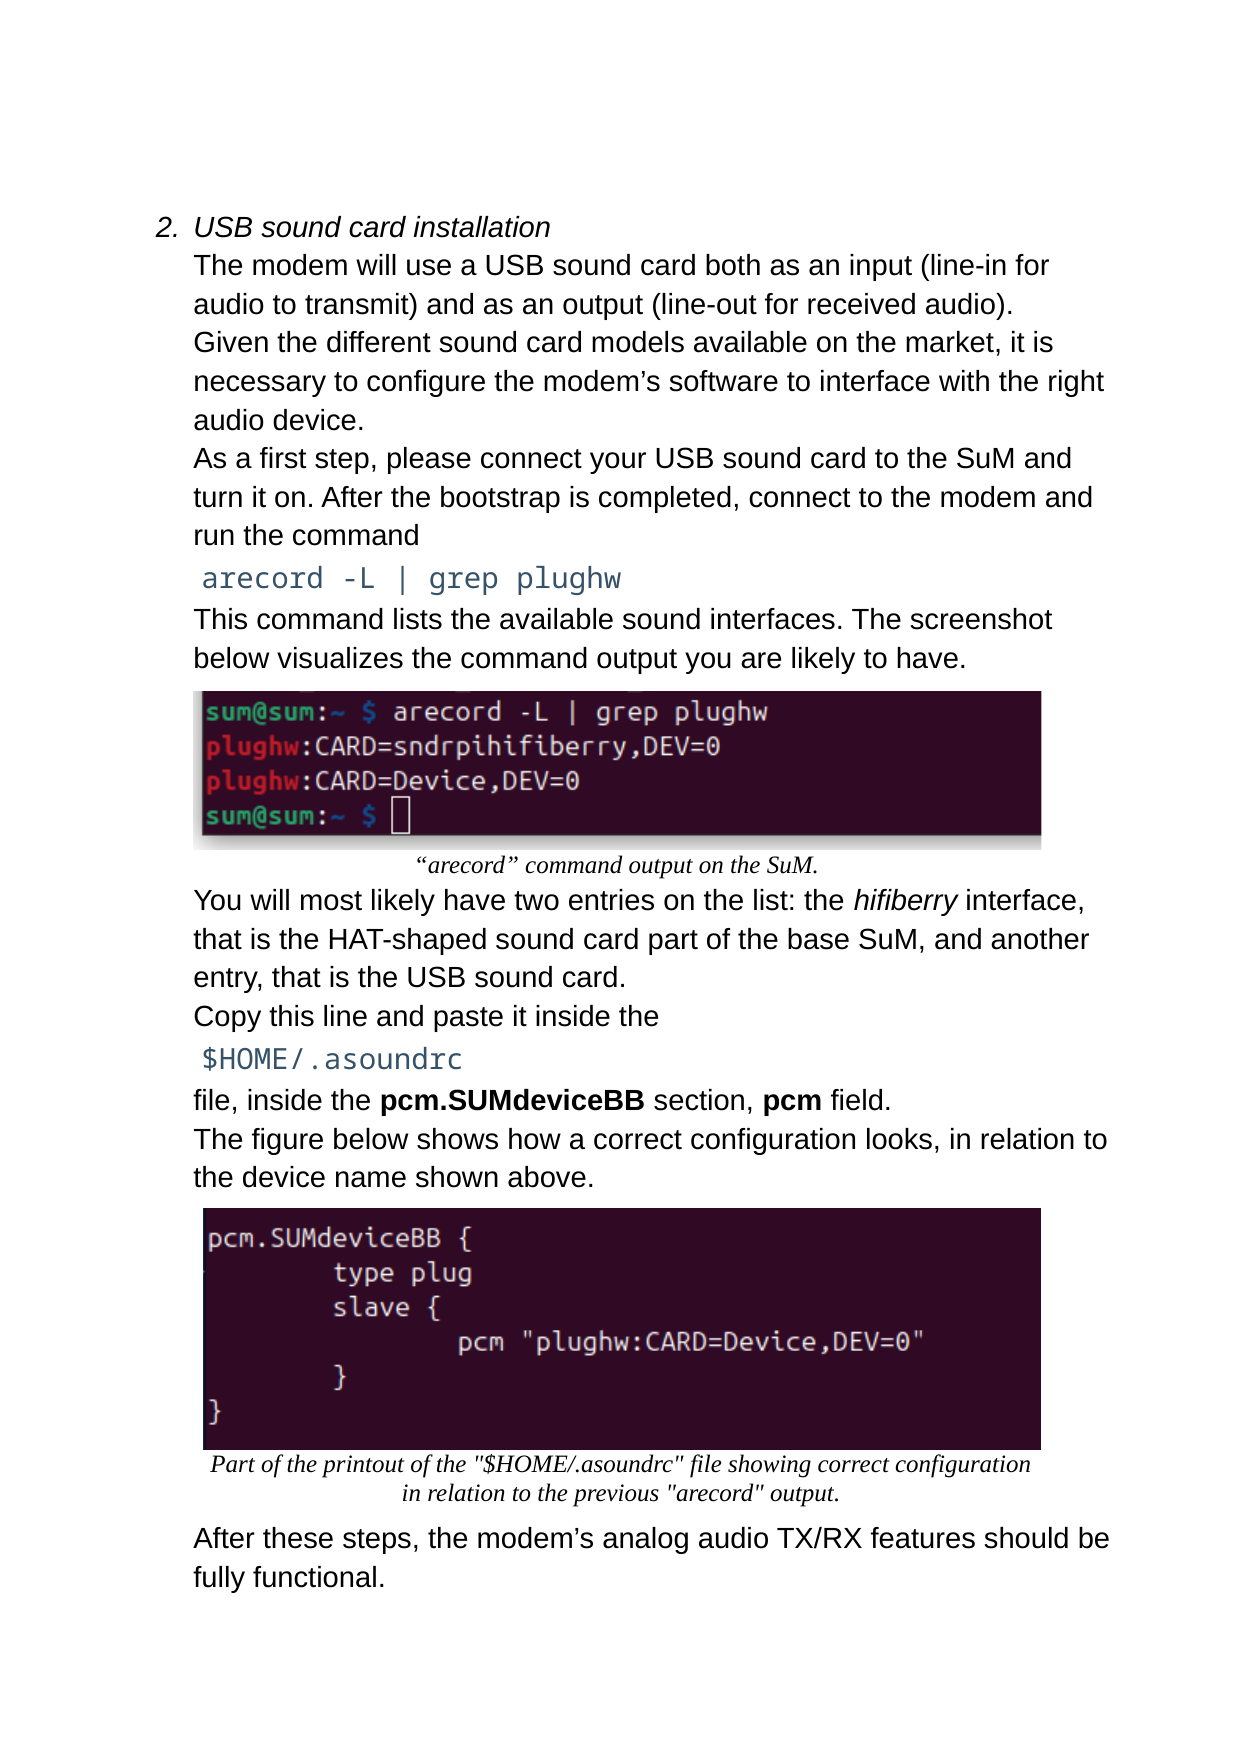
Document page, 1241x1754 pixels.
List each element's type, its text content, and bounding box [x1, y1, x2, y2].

list Part of the printout of the "$HOME/.asoundrc" file showing correct configuration in relation to the previous "arecord" output. [203, 1450, 1041, 1507]
list [156, 118, 1122, 190]
picture [193, 691, 1042, 850]
list “arecord” command output on the SuM. [193, 850, 1042, 878]
list After these steps, the modem’s analog audio TX/RX features should be fully functional. [156, 1291, 1122, 1593]
list USB sound card installation The modem will use a USB sound card both as an input (line-in for audio to transmit) and as an output (line-out for received audio). Given the different sound card models available on the market, it is necessary to configure the modem’s software to interface with the right audio device. As a first step, please connect your USB sound card to the SuM and turn it on. After the bootstrap is completed, connect to the modem and run the command arecord -L | grep plughw This command lists the available sound interfaces. The screenshot below visualizes the command output you are likely to have. You will most likely have two entries on the list: the hifiberry interface, that is the HAT-shaped sound card part of the base SuM, and another entry, that is the USB sound card. Copy this line and paste it inside the $HOME/.asoundrc file, inside the pcm.SUMdeviceBB section, pcm field. The figure below shows how a correct configuration looks, in relation to the device name shown above. [156, 210, 1122, 1271]
picture [203, 1208, 1041, 1450]
